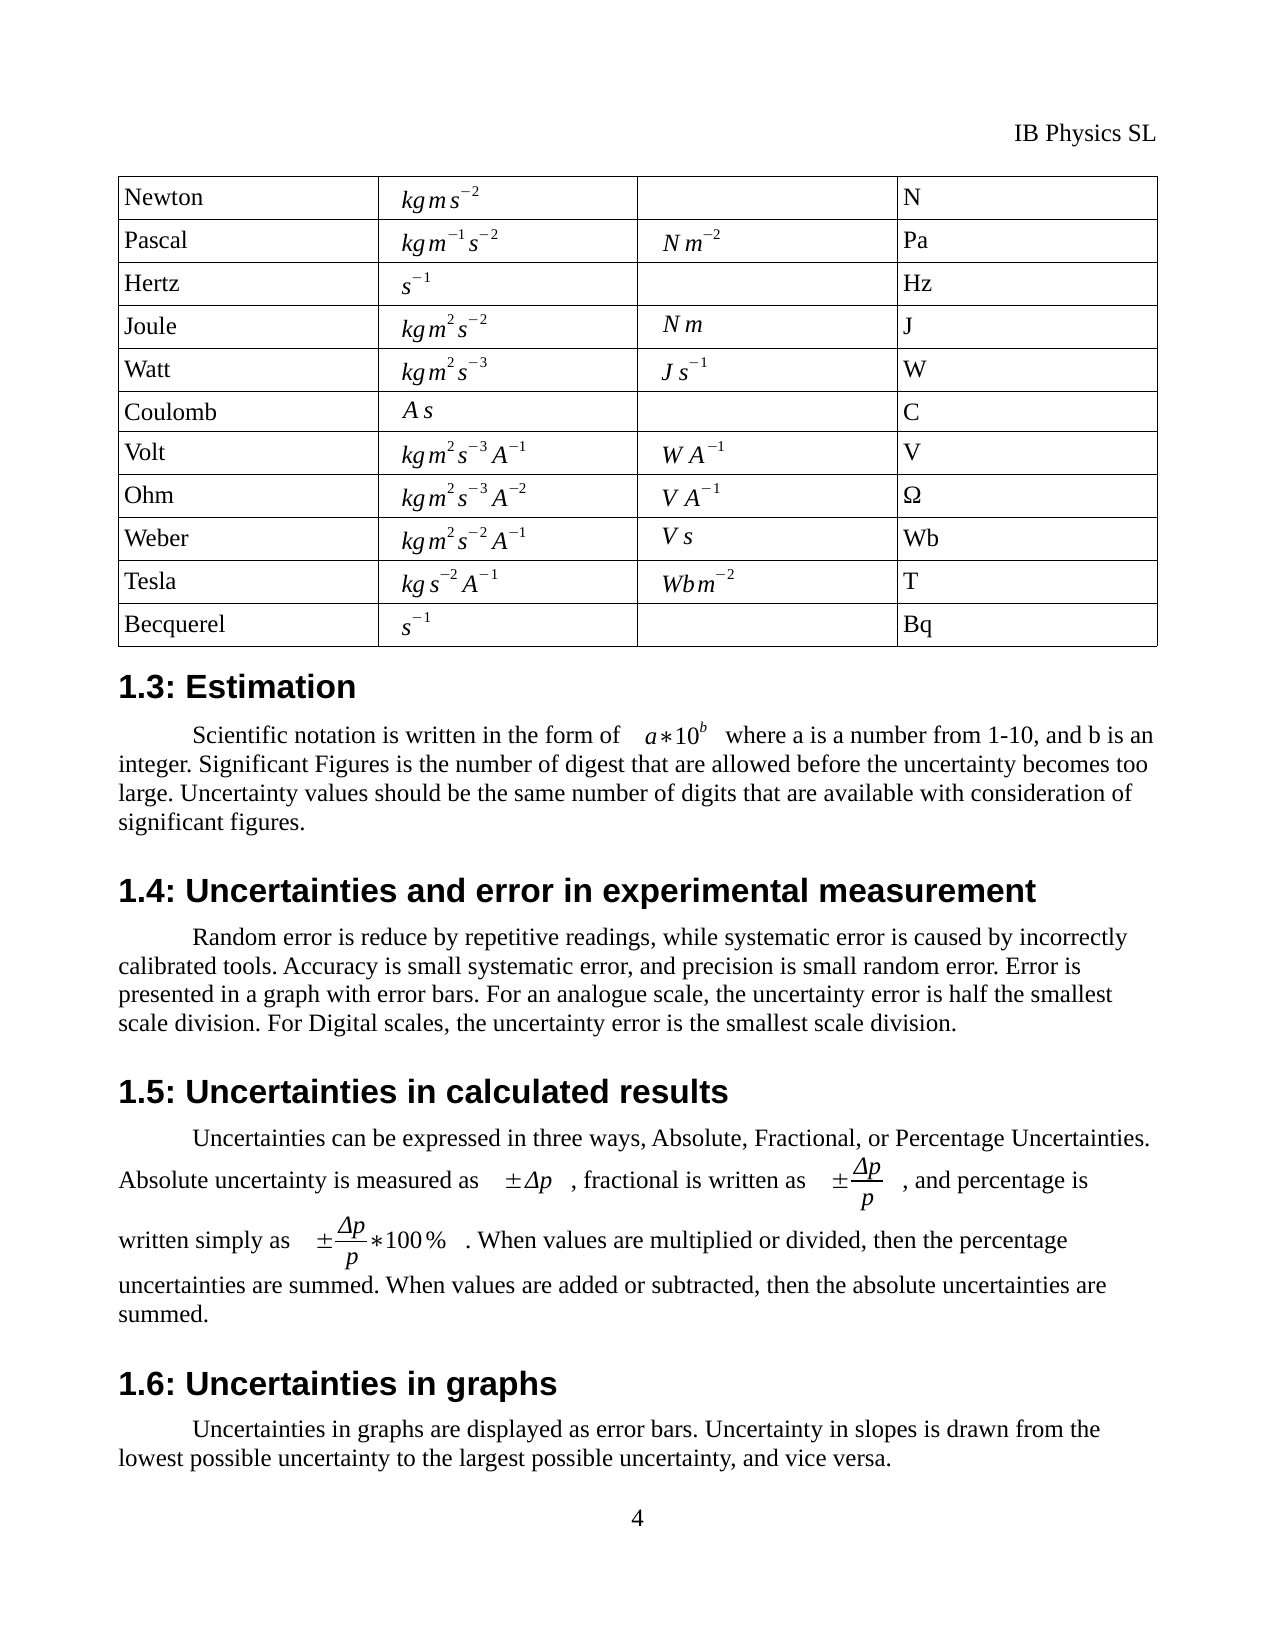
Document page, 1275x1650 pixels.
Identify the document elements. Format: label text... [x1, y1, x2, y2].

table_cell [638, 432, 897, 474]
table_cell T [898, 561, 1157, 603]
table_cell Pa [898, 220, 1157, 262]
table_cell [379, 392, 637, 431]
table_cell V [898, 432, 1157, 474]
table_cell Tesla [119, 561, 378, 603]
table_cell Joule [119, 306, 378, 348]
text Uncertainties in graphs are displayed as error bars. Uncertainty in slopes is drawn from the lowest possible uncertainty to the largest possible uncertainty, and vice versa. [118, 1414, 1157, 1472]
table_cell Volt [119, 432, 378, 474]
table_cell [638, 177, 897, 219]
table_cell [379, 220, 637, 262]
table_cell W [898, 349, 1157, 391]
table_cell C [898, 392, 1157, 431]
table_cell [638, 263, 897, 305]
subtitle 1.6: Uncertainties in graphs [118, 1363, 1157, 1402]
table_cell [379, 306, 637, 348]
table_cell [638, 604, 897, 646]
table_cell [638, 392, 897, 431]
table_cell [638, 475, 897, 517]
table_cell Wb [898, 518, 1157, 560]
table_cell Watt [119, 349, 378, 391]
table_cell Weber [119, 518, 378, 560]
table_cell [379, 561, 637, 603]
table_cell [379, 349, 637, 391]
table_cell [638, 306, 897, 348]
table_cell [638, 220, 897, 262]
table_cell [638, 349, 897, 391]
table_cell Ohm [119, 475, 378, 517]
table_cell [379, 177, 637, 219]
table_cell [379, 604, 637, 646]
subtitle 1.4: Uncertainties and error in experimental measurement [118, 871, 1157, 909]
table_cell [379, 263, 637, 305]
table_cell Newton [119, 177, 378, 219]
table_cell [379, 475, 637, 517]
table_cell Ω [898, 475, 1157, 517]
table_cell Pascal [119, 220, 378, 262]
table_cell Coulomb [119, 392, 378, 431]
text Random error is reduce by repetitive readings, while systematic error is caused by incorrectly calibrated tools. Accuracy is small systematic error, and precision is small random error. Error is presented in a graph with error bars. For an analogue scale, the uncertainty error is half the smallest scale division. For Digital scales, the uncertainty error is the smallest scale division. [118, 922, 1157, 1037]
text Uncertainties can be expressed in three ways, Absolute, Fractional, or Percentage Uncertainties. Absolute uncertainty is measured as , fractional is written as , and percentage is written simply as . When values are multiplied or divided, then the percentage uncertainties are summed. When values are added or subtracted, then the absolute uncertainties are summed. [118, 1123, 1157, 1328]
text Scientific notation is written in the form of where a is a number from 1-10, and b is an integer. Significant Figures is the number of digest that are allowed before the uncertainty becomes too large. Uncertainty values should be the same number of digits that are available with consideration of significant figures. [118, 718, 1157, 835]
table_cell Hz [898, 263, 1157, 305]
table_cell [379, 432, 637, 474]
table_cell N [898, 177, 1157, 219]
table_cell Bq [898, 604, 1157, 646]
table_cell [638, 518, 897, 560]
table_cell [379, 518, 637, 560]
table_cell [638, 561, 897, 603]
table_cell Hertz [119, 263, 378, 305]
table_cell J [898, 306, 1157, 348]
subtitle 1.5: Uncertainties in calculated results [118, 1072, 1157, 1111]
subtitle 1.3: Estimation [118, 667, 1157, 705]
table_cell Becquerel [119, 604, 378, 646]
